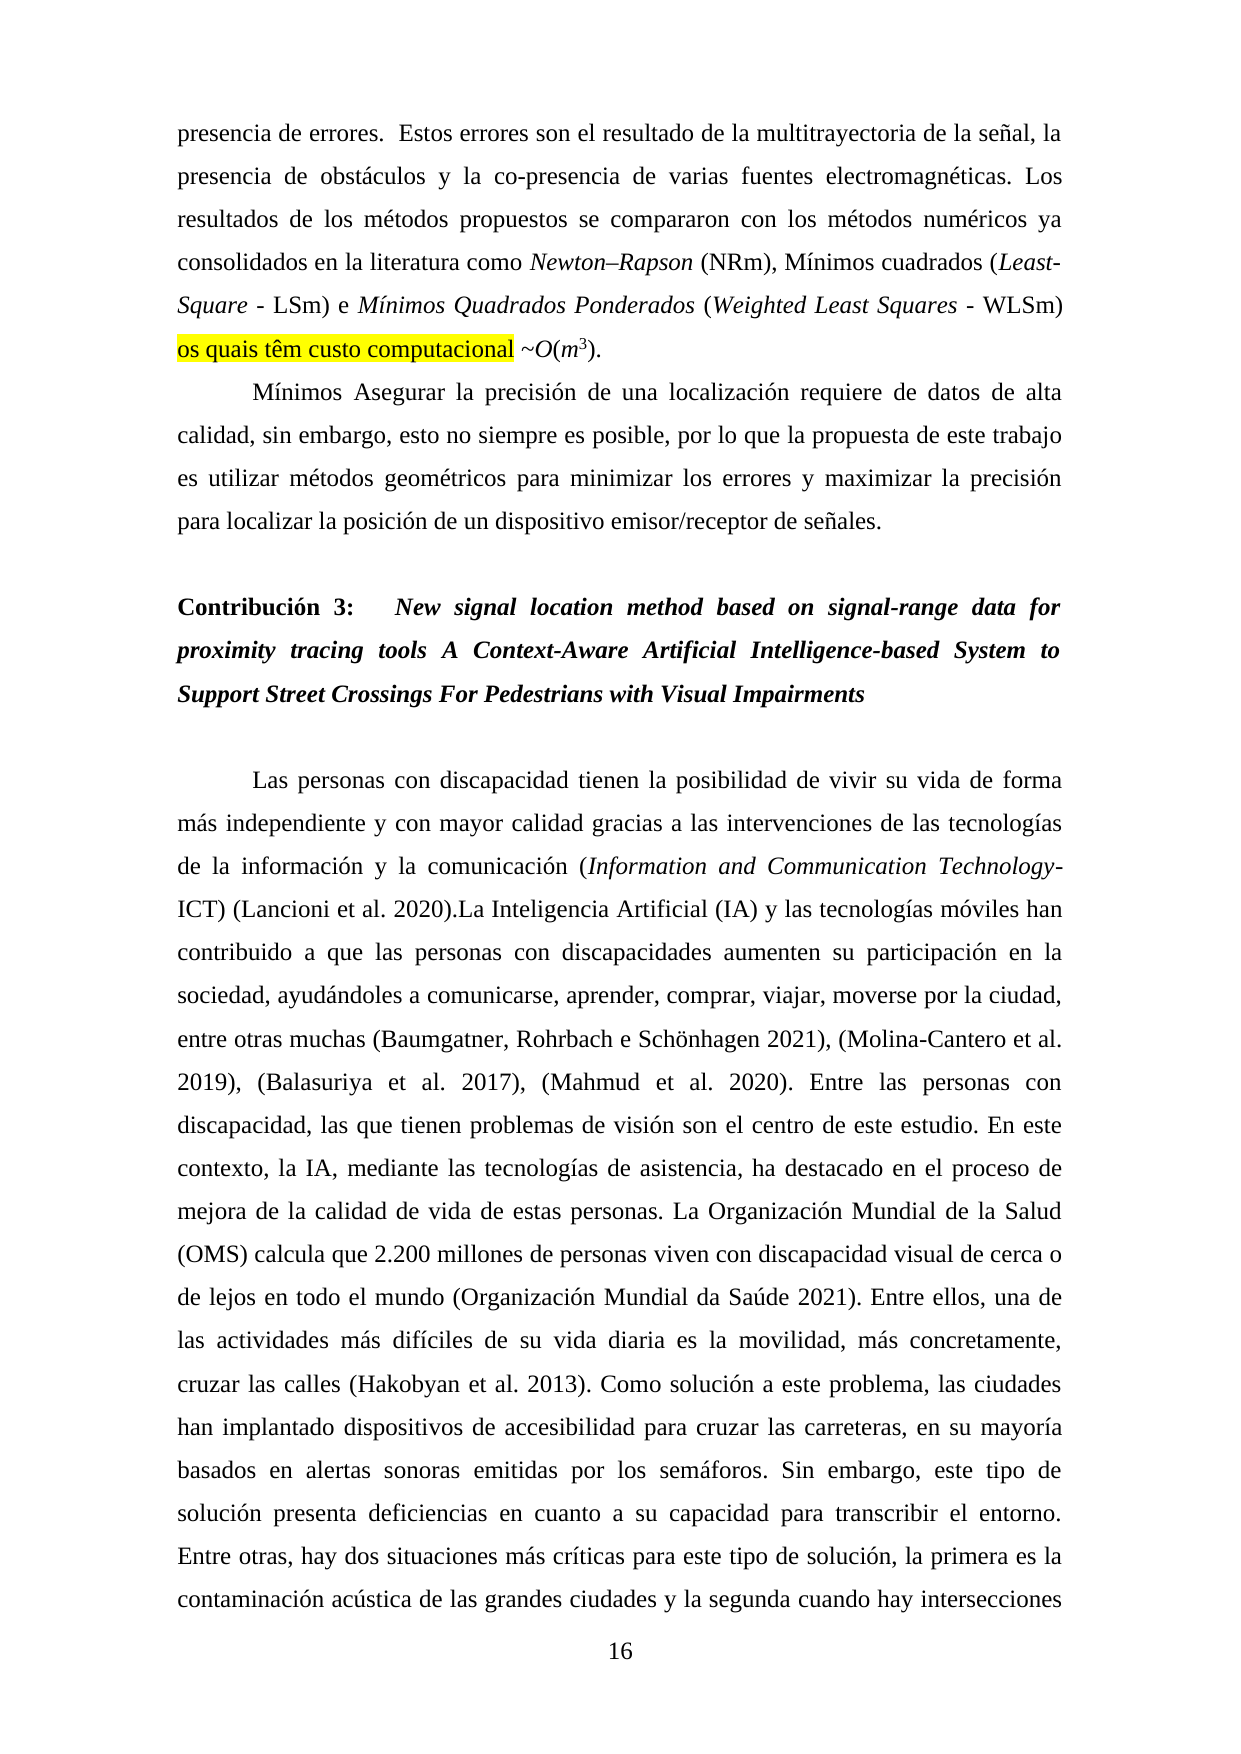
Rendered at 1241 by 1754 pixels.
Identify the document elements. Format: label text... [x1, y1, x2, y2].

subtitle Contribución 3: New signal location method based on signal-range data for proximity tracing tools A Context-Aware Artificial Intelligence-based System to Support Street Crossings For Pedestrians with Visual Impairments [177, 592, 1063, 707]
text Las personas con discapacidad tienen la posibilidad de vivir su vida de forma más independiente y con mayor calidad gracias a las intervenciones de las tecnologías de la información y la comunicación (Information and Communication Technology-ICT) (Lancioni et al. 2020).La Inteligencia Artificial (IA) y las tecnologías móviles han contribuido a que las personas con discapacidades aumenten su participación en la sociedad, ayudándoles a comunicarse, aprender, comprar, viajar, moverse por la ciudad, entre otras muchas (Baumgatner, Rohrbach e Schönhagen 2021), (Molina-Cantero et al. 2019), (Balasuriya et al. 2017), (Mahmud et al. 2020). Entre las personas con discapacidad, las que tienen problemas de visión son el centro de este estudio. En este contexto, la IA, mediante las tecnologías de asistencia, ha destacado en el proceso de mejora de la calidad de vida de estas personas. La Organización Mundial de la Salud (OMS) calcula que 2.200 millones de personas viven con discapacidad visual de cerca o de lejos en todo el mundo (Organización Mundial da Saúde 2021). Entre ellos, una de las actividades más difíciles de su vida diaria es la movilidad, más concretamente, cruzar las calles (Hakobyan et al. 2013). Como solución a este problema, las ciudades han implantado dispositivos de accesibilidad para cruzar las carreteras, en su mayoría basados en alertas sonoras emitidas por los semáforos. Sin embargo, este tipo de solución presenta deficiencias en cuanto a su capacidad para transcribir el entorno. Entre otras, hay dos situaciones más críticas para este tipo de solución, la primera es la contaminación acústica de las grandes ciudades y la segunda cuando hay intersecciones [177, 765, 1063, 1613]
text presencia de errores. Estos errores son el resultado de la multitrayectoria de la señal, la presencia de obstáculos y la co-presencia de varias fuentes electromagnéticas. Los resultados de los métodos propuestos se compararon con los métodos numéricos ya consolidados en la literatura como Newton–Rapson (NRm), Mínimos cuadrados (Least-Square - LSm) e Mínimos Quadrados Ponderados (Weighted Least Squares - WLSm) os quais têm custo computacional ~O(m3). [177, 118, 1063, 362]
text Mínimos Asegurar la precisión de una localización requiere de datos de alta calidad, sin embargo, esto no siempre es posible, por lo que la propuesta de este trabajo es utilizar métodos geométricos para minimizar los errores y maximizar la precisión para localizar la posición de un dispositivo emisor/receptor de señales. [177, 377, 1063, 535]
